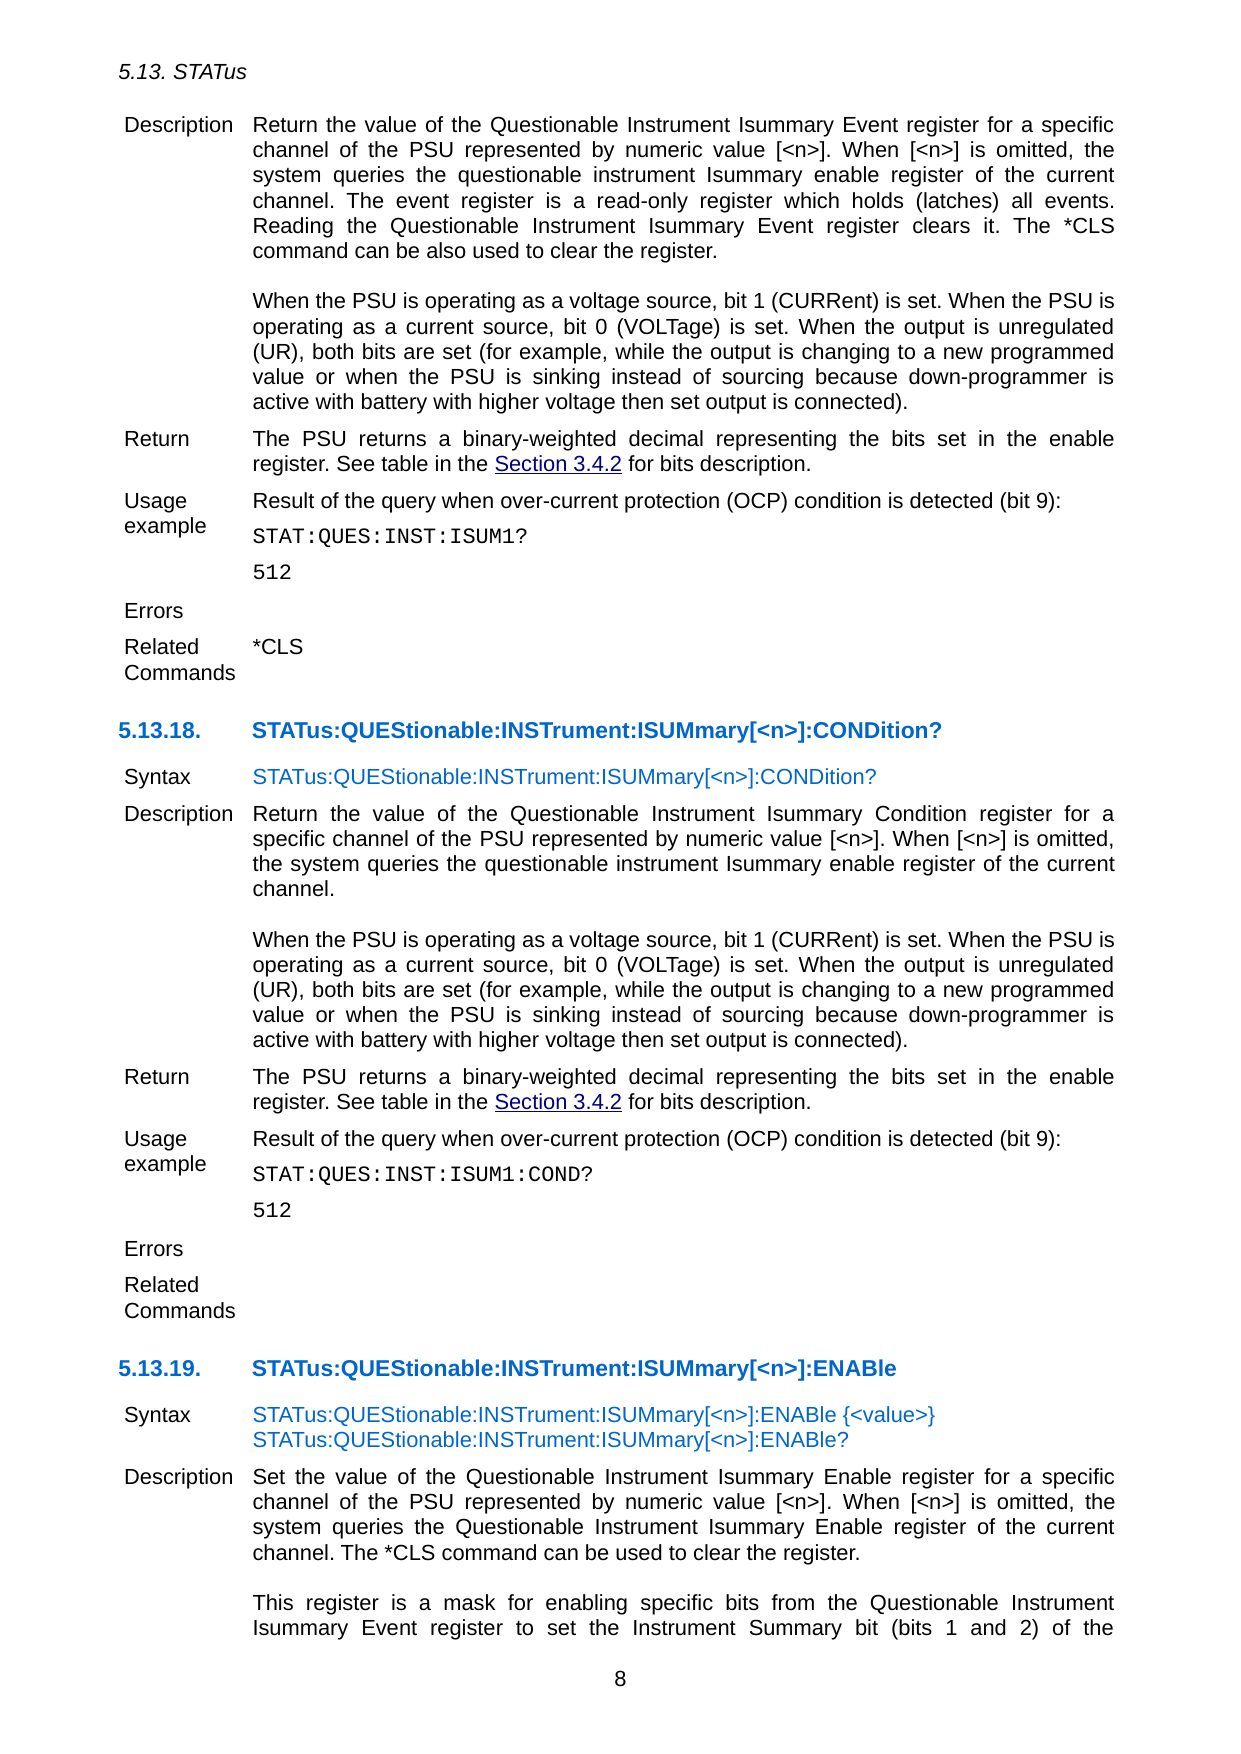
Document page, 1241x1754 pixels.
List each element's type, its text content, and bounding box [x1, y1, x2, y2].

table_cell Description [118, 795, 247, 1058]
table_cell [247, 1230, 1122, 1267]
table_cell Usage example [118, 482, 247, 592]
table_cell Return the value of the Questionable Instrument Isummary Event register for a specific channel of the PSU represented by numeric value [<n>]. When [<n>] is omitted, the system queries the questionable instrument Isummary enable register of the current channel. The event register is a read-only register which holds (latches) all events. Reading the Questionable Instrument Isummary Event register clears it. The *CLS command can be also used to clear the register. When the PSU is operating as a voltage source, bit 1 (CURRent) is set. When the PSU is operating as a current source, bit 0 (VOLTage) is set. When the output is unregulated (UR), both bits are set (for example, while the output is changing to a new programmed value or when the PSU is sinking instead of sourcing because down-programmer is active with battery with higher voltage then set output is connected). [247, 106, 1122, 420]
table_cell Return the value of the Questionable Instrument Isummary Condition register for a specific channel of the PSU represented by numeric value [<n>]. When [<n>] is omitted, the system queries the questionable instrument Isummary enable register of the current channel. When the PSU is operating as a voltage source, bit 1 (CURRent) is set. When the PSU is operating as a current source, bit 0 (VOLTage) is set. When the output is unregulated (UR), both bits are set (for example, while the output is changing to a new programmed value or when the PSU is sinking instead of sourcing because down-programmer is active with battery with higher voltage then set output is connected). [247, 795, 1122, 1058]
table_cell Result of the query when over-current protection (OCP) condition is detected (bit 9): STAT:QUES:INST:ISUM1:COND? 512 [247, 1120, 1122, 1230]
table_cell Return [118, 420, 247, 482]
table_header Syntax [118, 1396, 247, 1458]
table_cell Set the value of the Questionable Instrument Isummary Enable register for a specific channel of the PSU represented by numeric value [<n>]. When [<n>] is omitted, the system queries the Questionable Instrument Isummary Enable register of the current channel. The *CLS command can be used to clear the register. This register is a mask for enabling specific bits from the Questionable Instrument Isummary Event register to set the Instrument Summary bit (bits 1 and 2) of the [247, 1458, 1122, 1646]
table_cell [247, 1267, 1122, 1328]
table_cell Related Commands [118, 1267, 247, 1328]
table_cell *CLS [247, 629, 1122, 690]
table_cell Usage example [118, 1120, 247, 1230]
table_cell [247, 592, 1122, 628]
table_cell Description [118, 1458, 247, 1646]
table_cell The PSU returns a binary-weighted decimal representing the bits set in the enable register. See table in the Section 3.4.2 for bits description. [247, 420, 1122, 482]
table_cell Result of the query when over-current protection (OCP) condition is detected (bit 9): STAT:QUES:INST:ISUM1? 512 [247, 482, 1122, 592]
table_cell Return [118, 1058, 247, 1120]
table_cell Errors [118, 592, 247, 628]
table_cell The PSU returns a binary-weighted decimal representing the bits set in the enable register. See table in the Section 3.4.2 for bits description. [247, 1058, 1122, 1120]
subtitle STATus:QUEStionable:INSTrument:ISUMmary[<n>]:ENABle [118, 1355, 1122, 1381]
table_header STATus:QUEStionable:INSTrument:ISUMmary[<n>]:CONDition? [247, 758, 1122, 795]
table_header STATus:QUEStionable:INSTrument:ISUMmary[<n>]:ENABle {<value>} STATus:QUEStionable:INSTrument:ISUMmary[<n>]:ENABle? [247, 1396, 1122, 1458]
table_cell Errors [118, 1230, 247, 1267]
subtitle STATus:QUEStionable:INSTrument:ISUMmary[<n>]:CONDition? [118, 717, 1122, 743]
table_cell Description [118, 106, 247, 420]
table_cell Related Commands [118, 629, 247, 690]
table_header Syntax [118, 758, 247, 795]
